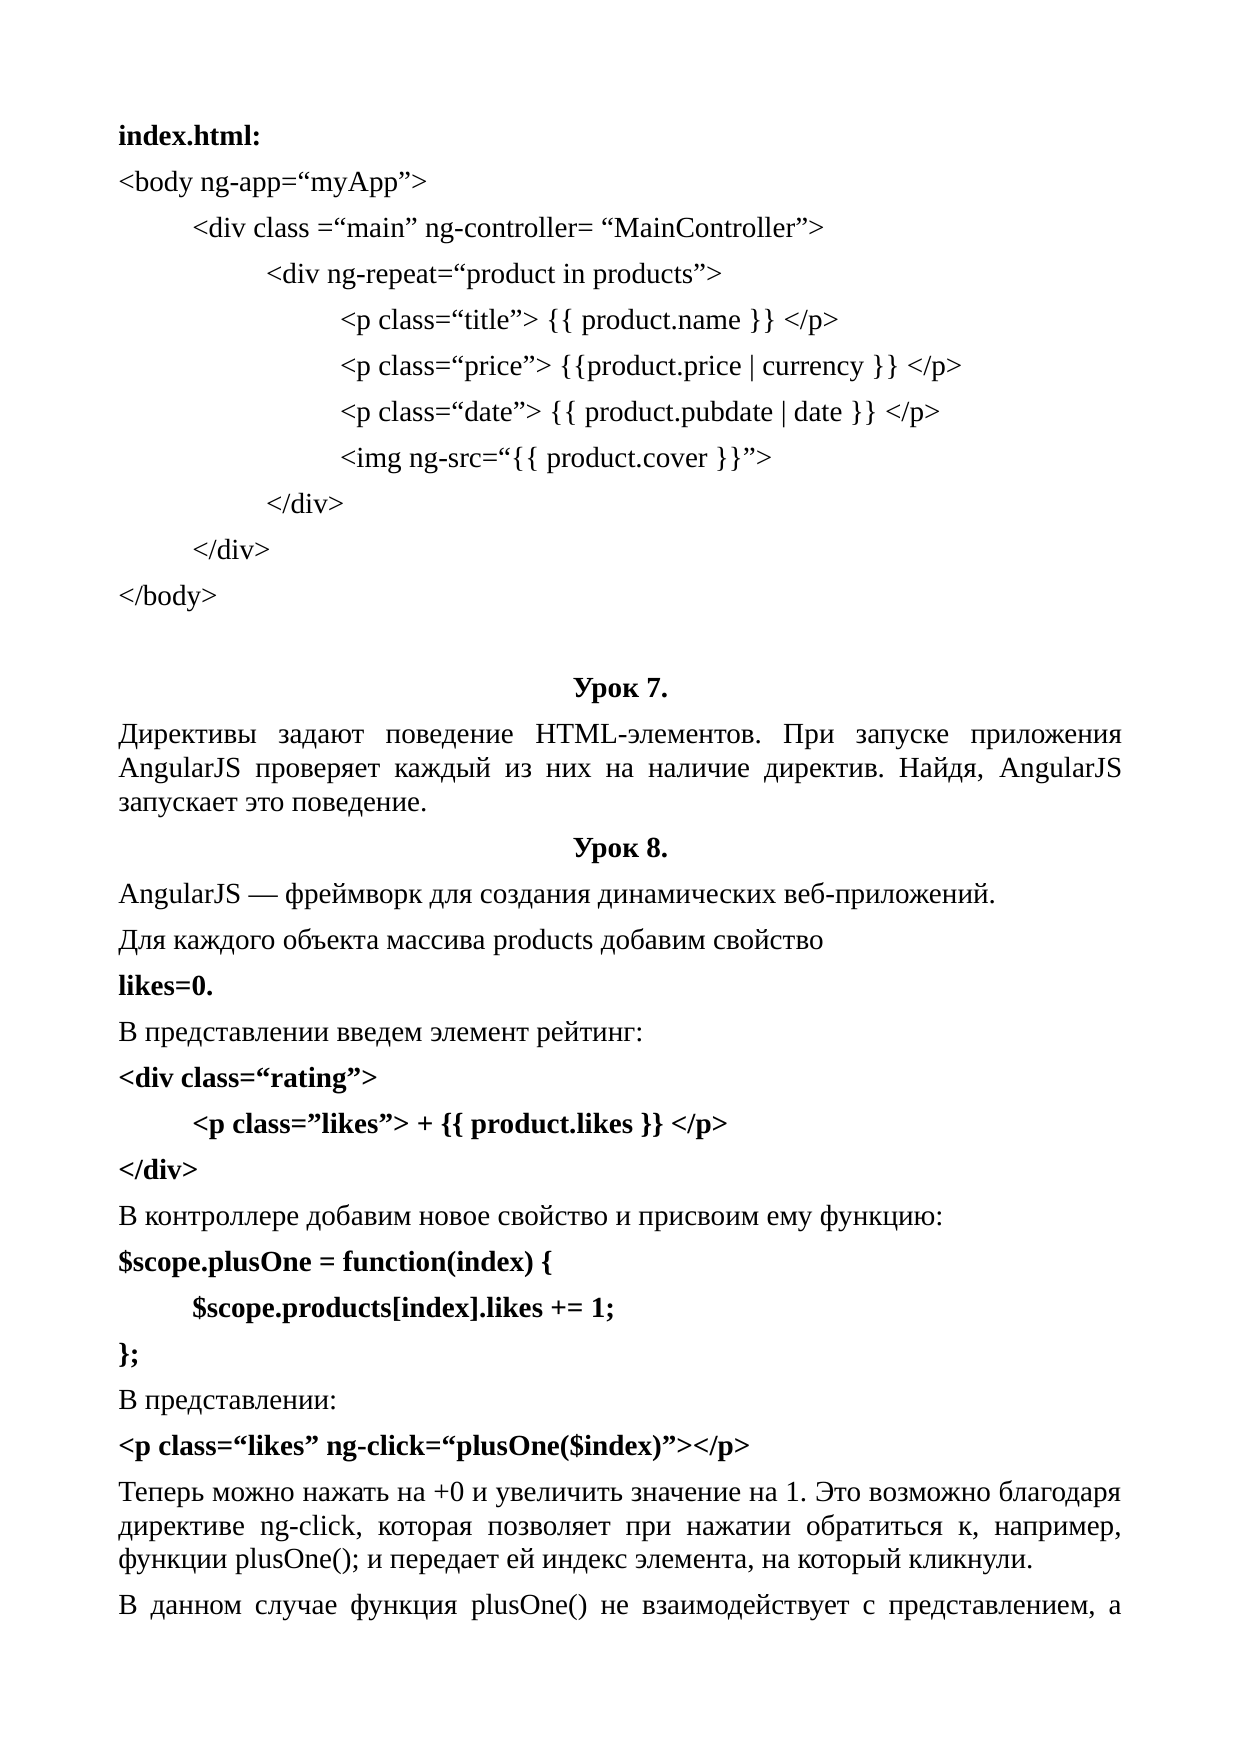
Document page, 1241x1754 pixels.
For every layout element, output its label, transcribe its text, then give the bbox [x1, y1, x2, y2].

text $scope.products[index].likes += 1; [118, 1290, 1122, 1324]
text <p class=“likes” ng-click=“plusOne($index)”></p> [118, 1428, 1122, 1462]
text index.html: [118, 118, 1122, 152]
text </div> [118, 486, 1122, 520]
text <div class =“main” ng-controller= “MainController”> [118, 210, 1122, 244]
text </div> [118, 1152, 1122, 1186]
text <p class=”likes”> + {{ product.likes }} </p> [118, 1106, 1122, 1139]
text <p class=“price”> {{product.price | currency }} </p> [118, 348, 1122, 382]
text Для каждого объекта массива products добавим свойство [118, 922, 1122, 955]
text В представлении введем элемент рейтинг: [118, 1014, 1122, 1047]
text <img ng-src=“{{ product.cover }}”> [118, 440, 1122, 474]
text <div class=“rating”> [118, 1060, 1122, 1093]
text </body> [118, 578, 1122, 612]
text Теперь можно нажать на +0 и увеличить значение на 1. Это возможно благодаря директиве ng-click, которая позволяет при нажатии обратиться к, например, функции plusOne(); и передает ей индекс элемента, на который кликнули. [118, 1474, 1122, 1575]
text }; [118, 1336, 1122, 1370]
text В контроллере добавим новое свойство и присвоим ему функцию: [118, 1198, 1122, 1232]
text likes=0. [118, 968, 1122, 1001]
text Урок 8. [118, 830, 1122, 863]
text В представлении: [118, 1382, 1122, 1416]
text $scope.plusOne = function(index) { [118, 1244, 1122, 1278]
text <p class=“date”> {{ product.pubdate | date }} </p> [118, 394, 1122, 428]
text Урок 7. [118, 671, 1122, 704]
text </div> [118, 532, 1122, 566]
text <div ng-repeat=“product in products”> [118, 256, 1122, 290]
text <p class=“title”> {{ product.name }} </p> [118, 302, 1122, 336]
text <body ng-app=“myApp”> [118, 164, 1122, 198]
text Директивы задают поведение HTML-элементов. При запуске приложения AngularJS проверяет каждый из них на наличие директив. Найдя, AngularJS запускает это поведение. [118, 717, 1122, 817]
text AngularJS — фреймворк для создания динамических веб-приложений. [118, 876, 1122, 909]
text В данном случае функция plusOne() не взаимодействует с представлением, а [118, 1587, 1122, 1621]
